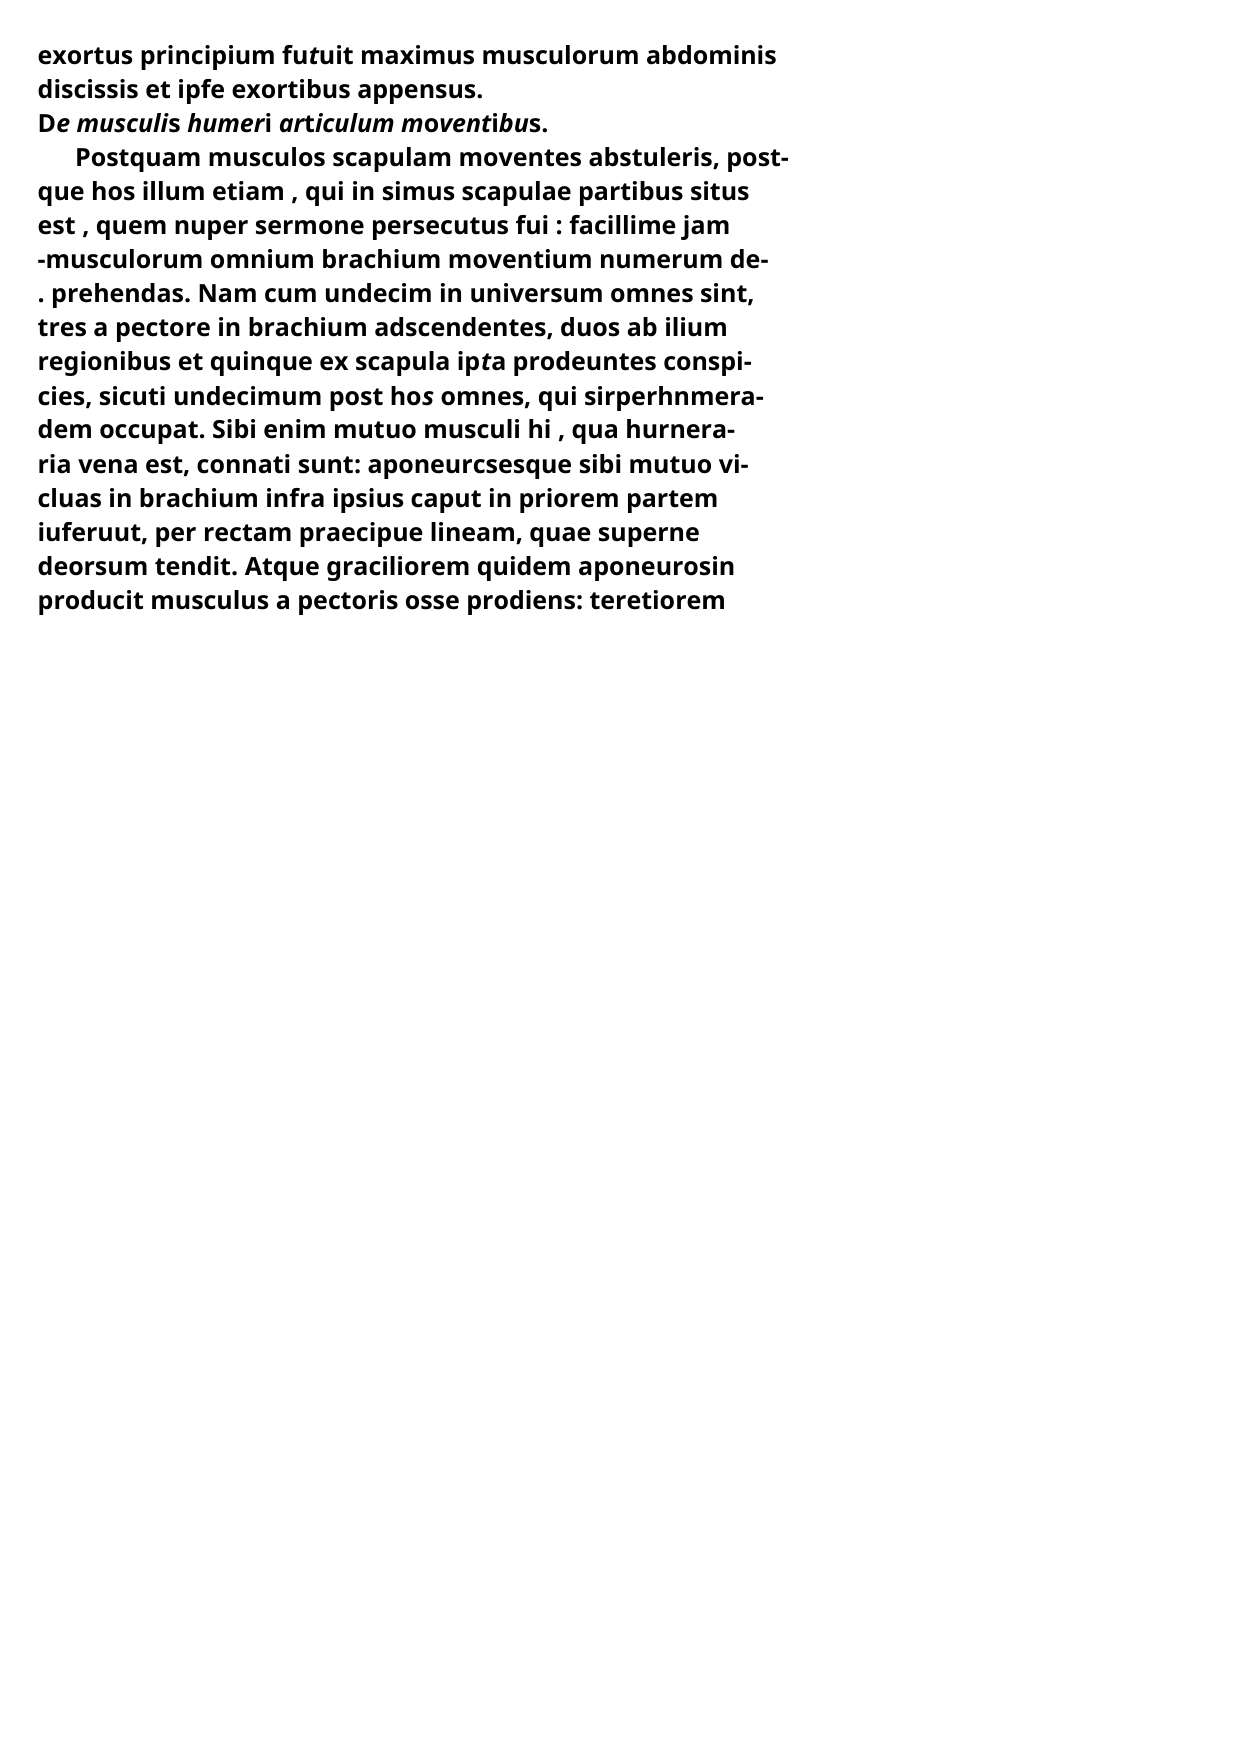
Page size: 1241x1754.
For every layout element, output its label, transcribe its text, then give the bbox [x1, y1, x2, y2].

text Postquam musculos scapulam moventes abstuleris, post- que hos illum etiam , qui in simus scapulae partibus situs est , quem nuper sermone persecutus fui : facillime jam -musculorum omnium brachium moventium numerum de- . prehendas. Nam cum undecim in universum omnes sint, tres a pectore in brachium adscendentes, duos ab ilium regionibus et quinque ex scapula ipta prodeuntes conspi- cies, sicuti undecimum post hos omnes, qui sirperhnmera- dem occupat. Sibi enim mutuo musculi hi , qua hurnera- ria vena est, connati sunt: aponeurcsesque sibi mutuo vi- cluas in brachium infra ipsius caput in priorem partem iuferuut, per rectam praecipue lineam, quae superne deorsum tendit. Atque graciliorem quidem aponeurosin producit musculus a pectoris osse prodiens: teretiorem [37, 140, 1203, 617]
text De musculis humeri articulum moventibus. [37, 106, 1203, 140]
text exortus principium futuit maximus musculorum abdominis discissis et ipfe exortibus appensus. [37, 37, 1203, 106]
